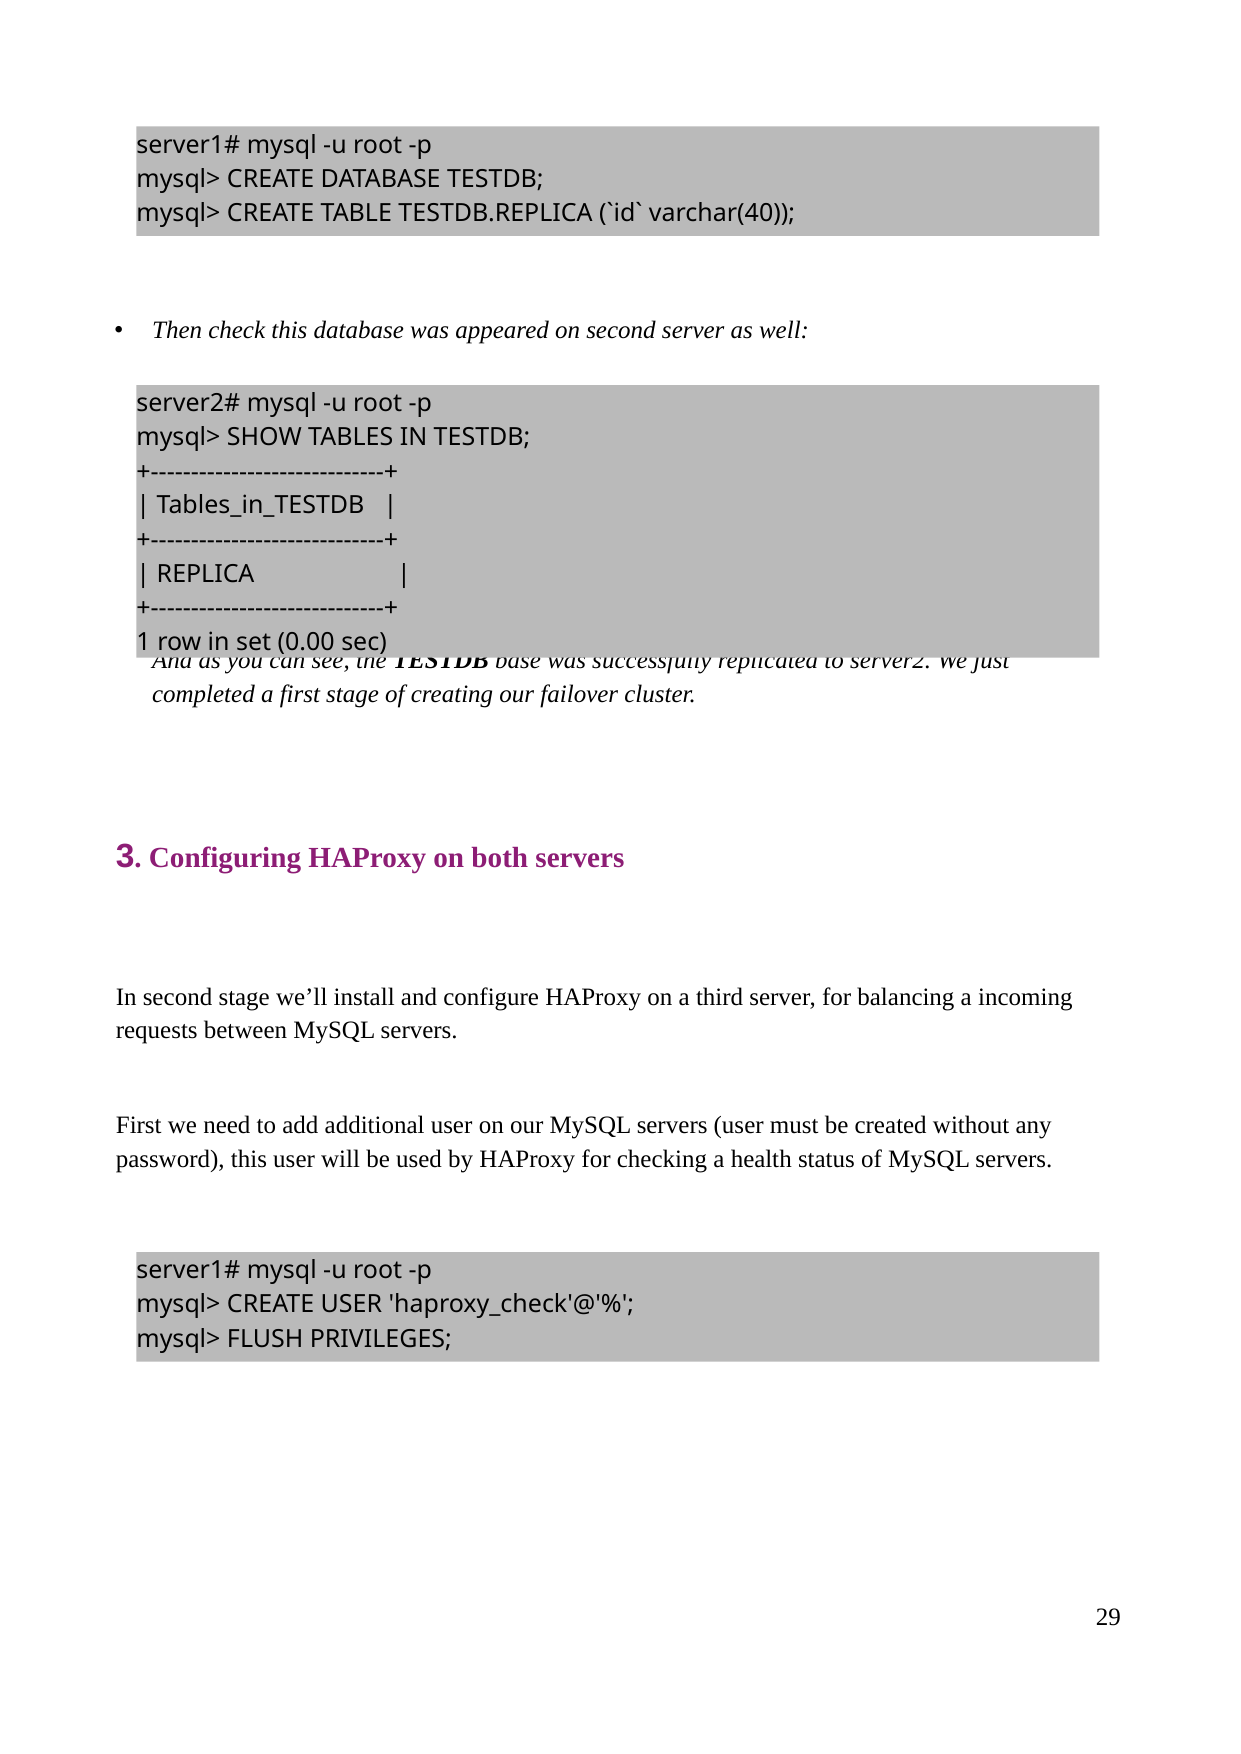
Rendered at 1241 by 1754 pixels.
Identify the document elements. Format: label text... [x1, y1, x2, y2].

subtitle 3. Configuring HAProxy on both servers [116, 836, 1120, 875]
list Then check this database was appeared on second server as well: And as you can see, the TESTDB base was successfully replicated to server2. We just completed a first stage of creating our failover cluster. [114, 315, 1120, 707]
text In second stage we’ll install and configure HAProxy on a third server, for balancing a incoming requests between MySQL servers. [116, 982, 1120, 1044]
text First we need to add additional user on our MySQL servers (user must be created without any password), this user will be used by HAProxy for checking a health status of MySQL servers. [116, 1111, 1120, 1172]
